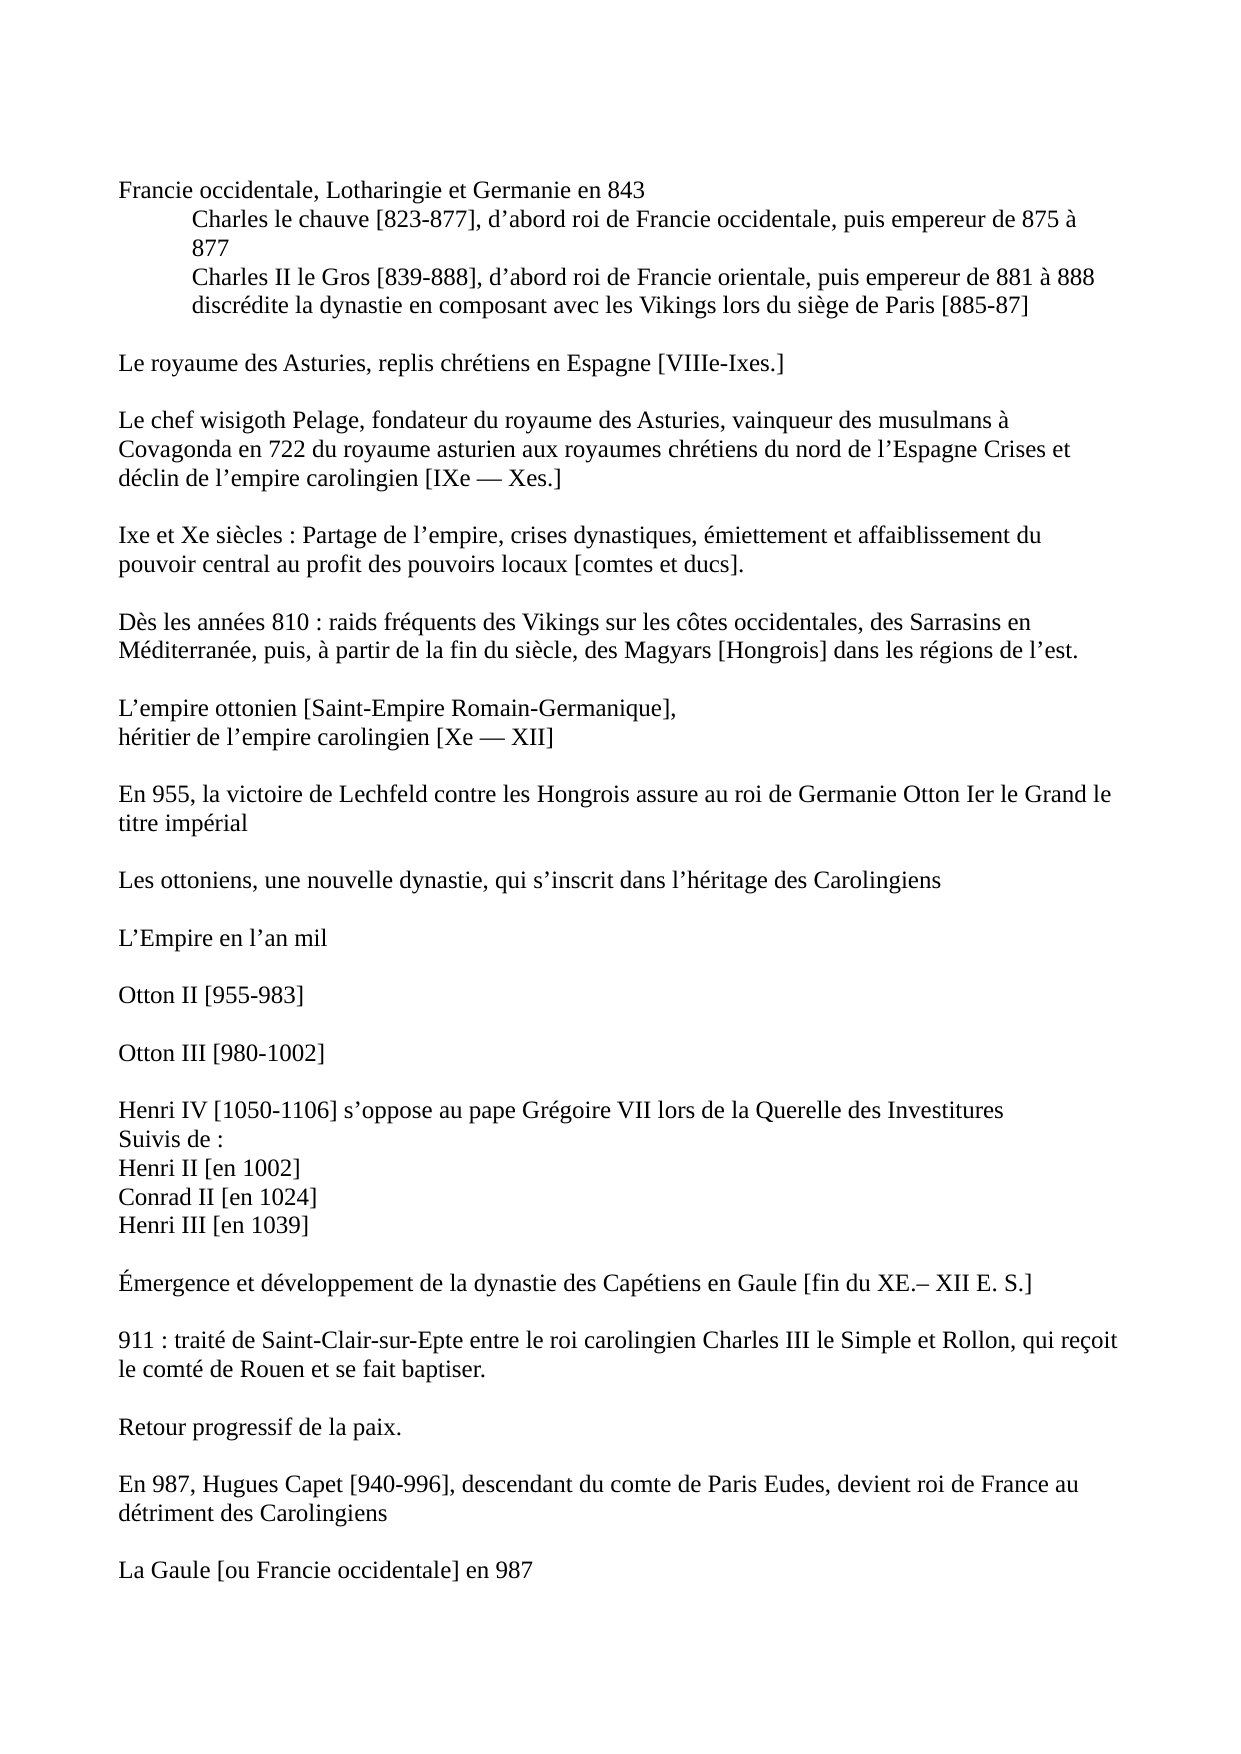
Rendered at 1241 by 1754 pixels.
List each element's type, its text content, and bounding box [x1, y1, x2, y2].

text Suivis de : [118, 1124, 1122, 1153]
text Henri IV [1050-1106] s’oppose au pape Grégoire VII lors de la Querelle des Investitures [118, 1096, 1122, 1124]
text En 987, Hugues Capet [940-996], descendant du comte de Paris Eudes, devient roi de France au détriment des Carolingiens [118, 1469, 1122, 1527]
text L’empire ottonien [Saint-Empire Romain-Germanique], [118, 693, 1122, 722]
text Charles II le Gros [839-888], d’abord roi de Francie orientale, puis empereur de 881 à 888 discrédite la dynastie en composant avec les Vikings lors du siège de Paris [885-87] [118, 262, 1122, 319]
text Le chef wisigoth Pelage, fondateur du royaume des Asturies, vainqueur des musulmans à Covagonda en 722 du royaume asturien aux royaumes chrétiens du nord de l’Espagne Crises et déclin de l’empire carolingien [IXe — Xes.] [118, 406, 1122, 492]
text Henri II [en 1002] [118, 1153, 1122, 1182]
text héritier de l’empire carolingien [Xe — XII] [118, 722, 1122, 751]
text 911 : traité de Saint-Clair-sur-Epte entre le roi carolingien Charles III le Simple et Rollon, qui reçoit le comté de Rouen et se fait baptiser. [118, 1326, 1122, 1383]
text Francie occidentale, Lotharingie et Germanie en 843 [118, 176, 1122, 204]
text Otton III [980-1002] [118, 1038, 1122, 1067]
text Henri III [en 1039] [118, 1211, 1122, 1239]
text L’Empire en l’an mil [118, 923, 1122, 952]
text Conrad II [en 1024] [118, 1182, 1122, 1211]
text Les ottoniens, une nouvelle dynastie, qui s’inscrit dans l’héritage des Carolingiens [118, 866, 1122, 894]
text Ixe et Xe siècles : Partage de l’empire, crises dynastiques, émiettement et affaiblissement du pouvoir central au profit des pouvoirs locaux [comtes et ducs]. [118, 521, 1122, 578]
text Otton II [955-983] [118, 981, 1122, 1009]
text La Gaule [ou Francie occidentale] en 987 [118, 1556, 1122, 1584]
text Le royaume des Asturies, replis chrétiens en Espagne [VIIIe-Ixes.] [118, 348, 1122, 377]
text Émergence et développement de la dynastie des Capétiens en Gaule [fin du XE.– XII E. S.] [118, 1268, 1122, 1297]
text Retour progressif de la paix. [118, 1412, 1122, 1441]
text Dès les années 810 : raids fréquents des Vikings sur les côtes occidentales, des Sarrasins en Méditerranée, puis, à partir de la fin du siècle, des Magyars [Hongrois] dans les régions de l’est. [118, 607, 1122, 664]
text En 955, la victoire de Lechfeld contre les Hongrois assure au roi de Germanie Otton Ier le Grand le titre impérial [118, 779, 1122, 837]
text Charles le chauve [823-877], d’abord roi de Francie occidentale, puis empereur de 875 à 877 [118, 204, 1122, 262]
